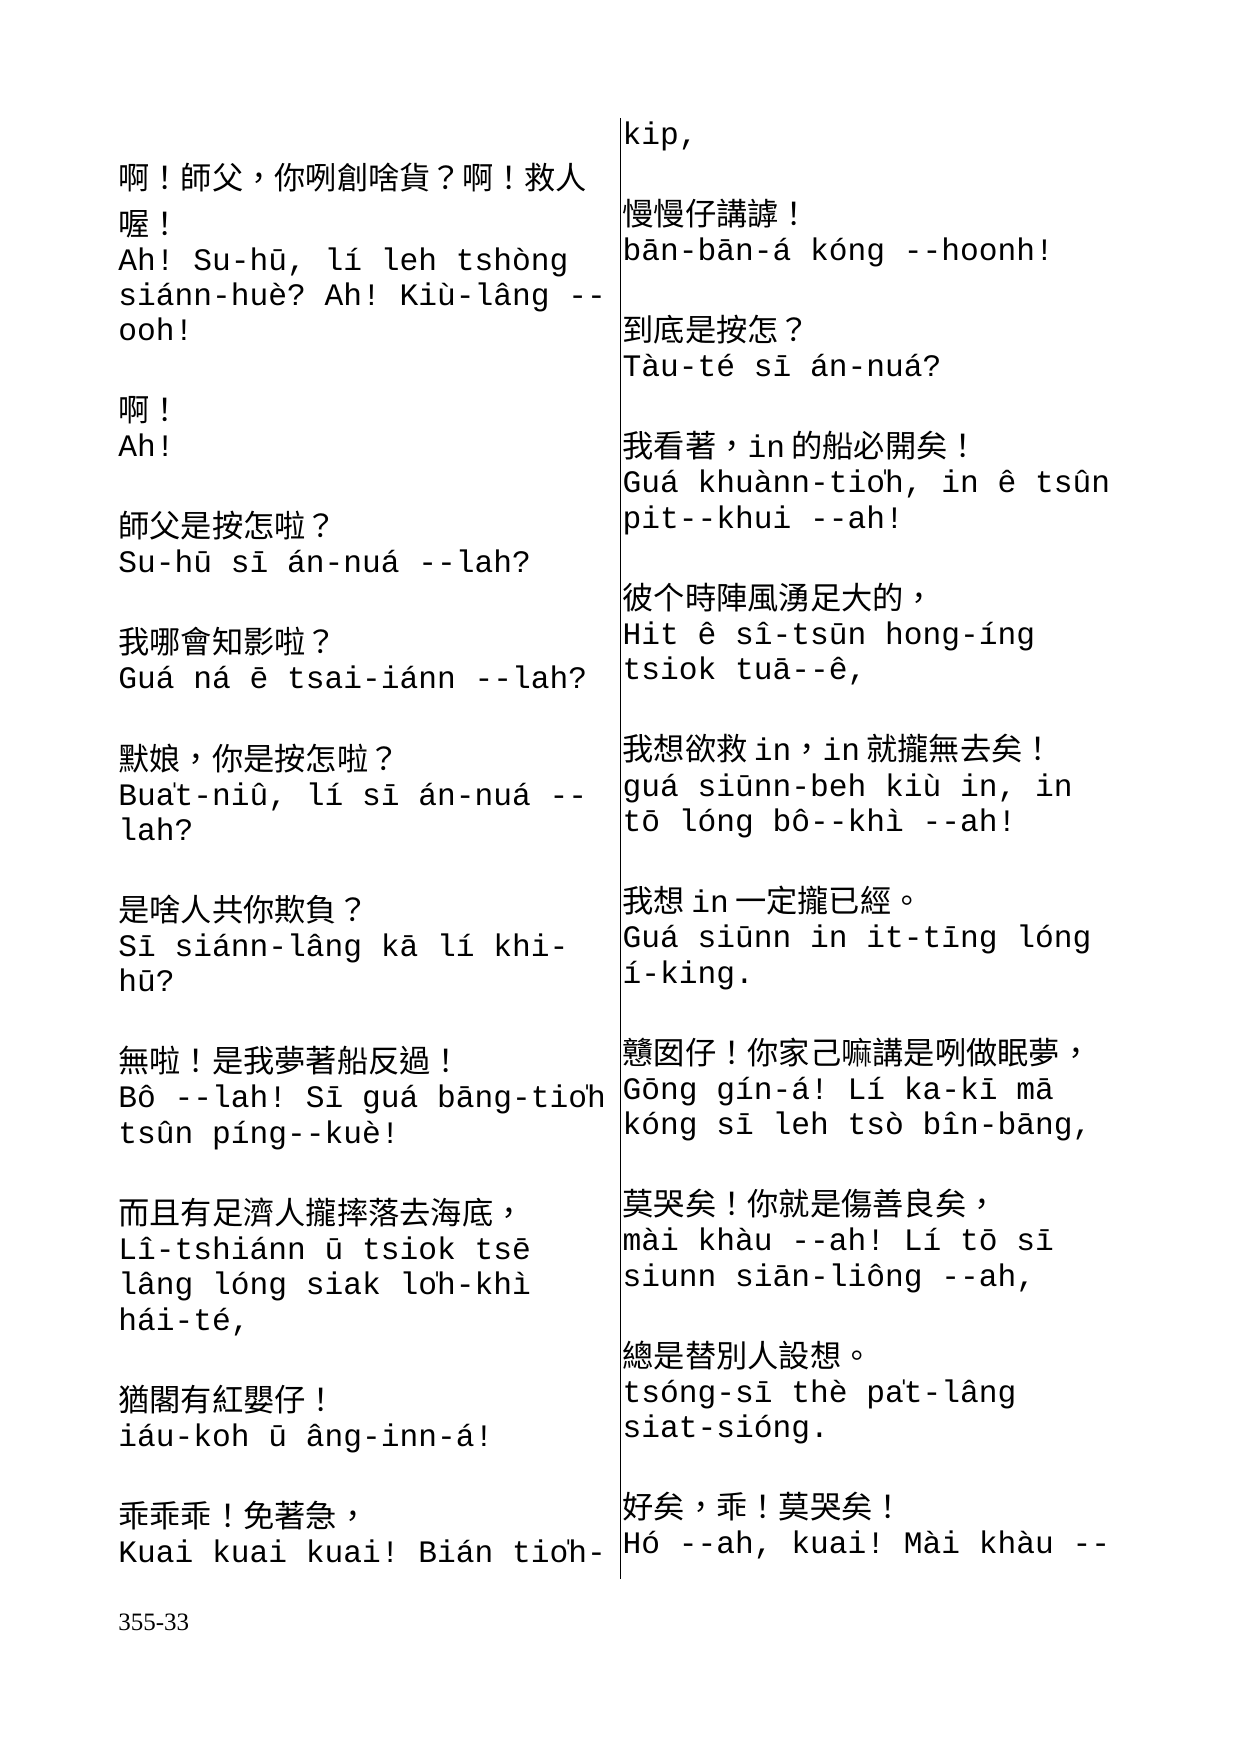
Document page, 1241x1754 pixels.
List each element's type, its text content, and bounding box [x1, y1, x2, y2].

text 到底是按怎？ [622, 305, 1122, 350]
text tsóng-sī thè pa̍t-lâng siat-sióng. [622, 1376, 1122, 1447]
text 師父是按怎啦？ [118, 502, 618, 547]
text 戇囡仔！你家己嘛講是咧做眠夢， [622, 1028, 1122, 1073]
text Guá khuànn-tio̍h, in ê tsûn pit--khui --ah! [622, 467, 1122, 537]
text Bô --lah! Sī guá bāng-tio̍h tsûn píng--kuè! [118, 1082, 618, 1153]
text 我想in一定攏已經。 [622, 876, 1122, 922]
text Guá siūnn in it-tīng lóng í-king. [622, 922, 1122, 993]
text Gōng gín-á! Lí ka-kī mā kóng sī leh tsò bîn-bāng, [622, 1073, 1122, 1144]
text Ah! [118, 431, 618, 466]
text 莫哭矣！你就是傷善良矣， [622, 1179, 1122, 1225]
text kip, [622, 118, 1122, 153]
text Kuai kuai kuai! Bián tio̍h- [118, 1536, 618, 1572]
text 而且有足濟人攏摔落去海底， [118, 1188, 618, 1233]
text 啊！師父，你咧創啥貨？啊！救人喔！ [118, 153, 618, 244]
text iáu-koh ū âng-inn-á! [118, 1420, 618, 1456]
text Bua̍t-niû, lí sī án-nuá --lah? [118, 779, 618, 850]
text Tàu-té sī án-nuá? [622, 350, 1122, 386]
text Su-hū sī án-nuá --lah? [118, 547, 618, 582]
text 我想欲救in，in就攏無去矣！ [622, 724, 1122, 770]
text 好矣，乖！莫哭矣！ [622, 1482, 1122, 1528]
text 慢慢仔講謼！ [622, 189, 1122, 234]
text Ah! Su-hū, lí leh tshòng siánn-huè? Ah! Kiù-lâng --ooh! [118, 244, 618, 350]
text 默娘，你是按怎啦？ [118, 734, 618, 779]
text mài khàu --ah! Lí tō sī siunn siān-liông --ah, [622, 1225, 1122, 1296]
text Guá ná ē tsai-iánn --lah? [118, 663, 618, 698]
text 總是替別人設想。 [622, 1331, 1122, 1376]
text Sī siánn-lâng kā lí khi-hū? [118, 930, 618, 1001]
text 猶閣有紅嬰仔！ [118, 1375, 618, 1420]
text 乖乖乖！免著急， [118, 1491, 618, 1536]
text 啊！ [118, 386, 618, 431]
text guá siūnn-beh kiù in, in tō lóng bô--khì --ah! [622, 770, 1122, 841]
text Lî-tshiánn ū tsiok tsē lâng lóng siak lo̍h-khì hái-té, [118, 1233, 618, 1339]
text 是啥人共你欺負？ [118, 885, 618, 930]
text Hit ê sî-tsūn hong-íng tsiok tuā--ê, [622, 618, 1122, 689]
text bān-bān-á kóng --hoonh! [622, 234, 1122, 269]
text Hó --ah, kuai! Mài khàu [622, 1528, 1122, 1563]
text 我哪會知影啦？ [118, 618, 618, 663]
text 彼个時陣風湧足大的， [622, 573, 1122, 618]
text 無啦！是我夢著船反過！ [118, 1037, 618, 1082]
text 我看著，in的船必開矣！ [622, 421, 1122, 467]
